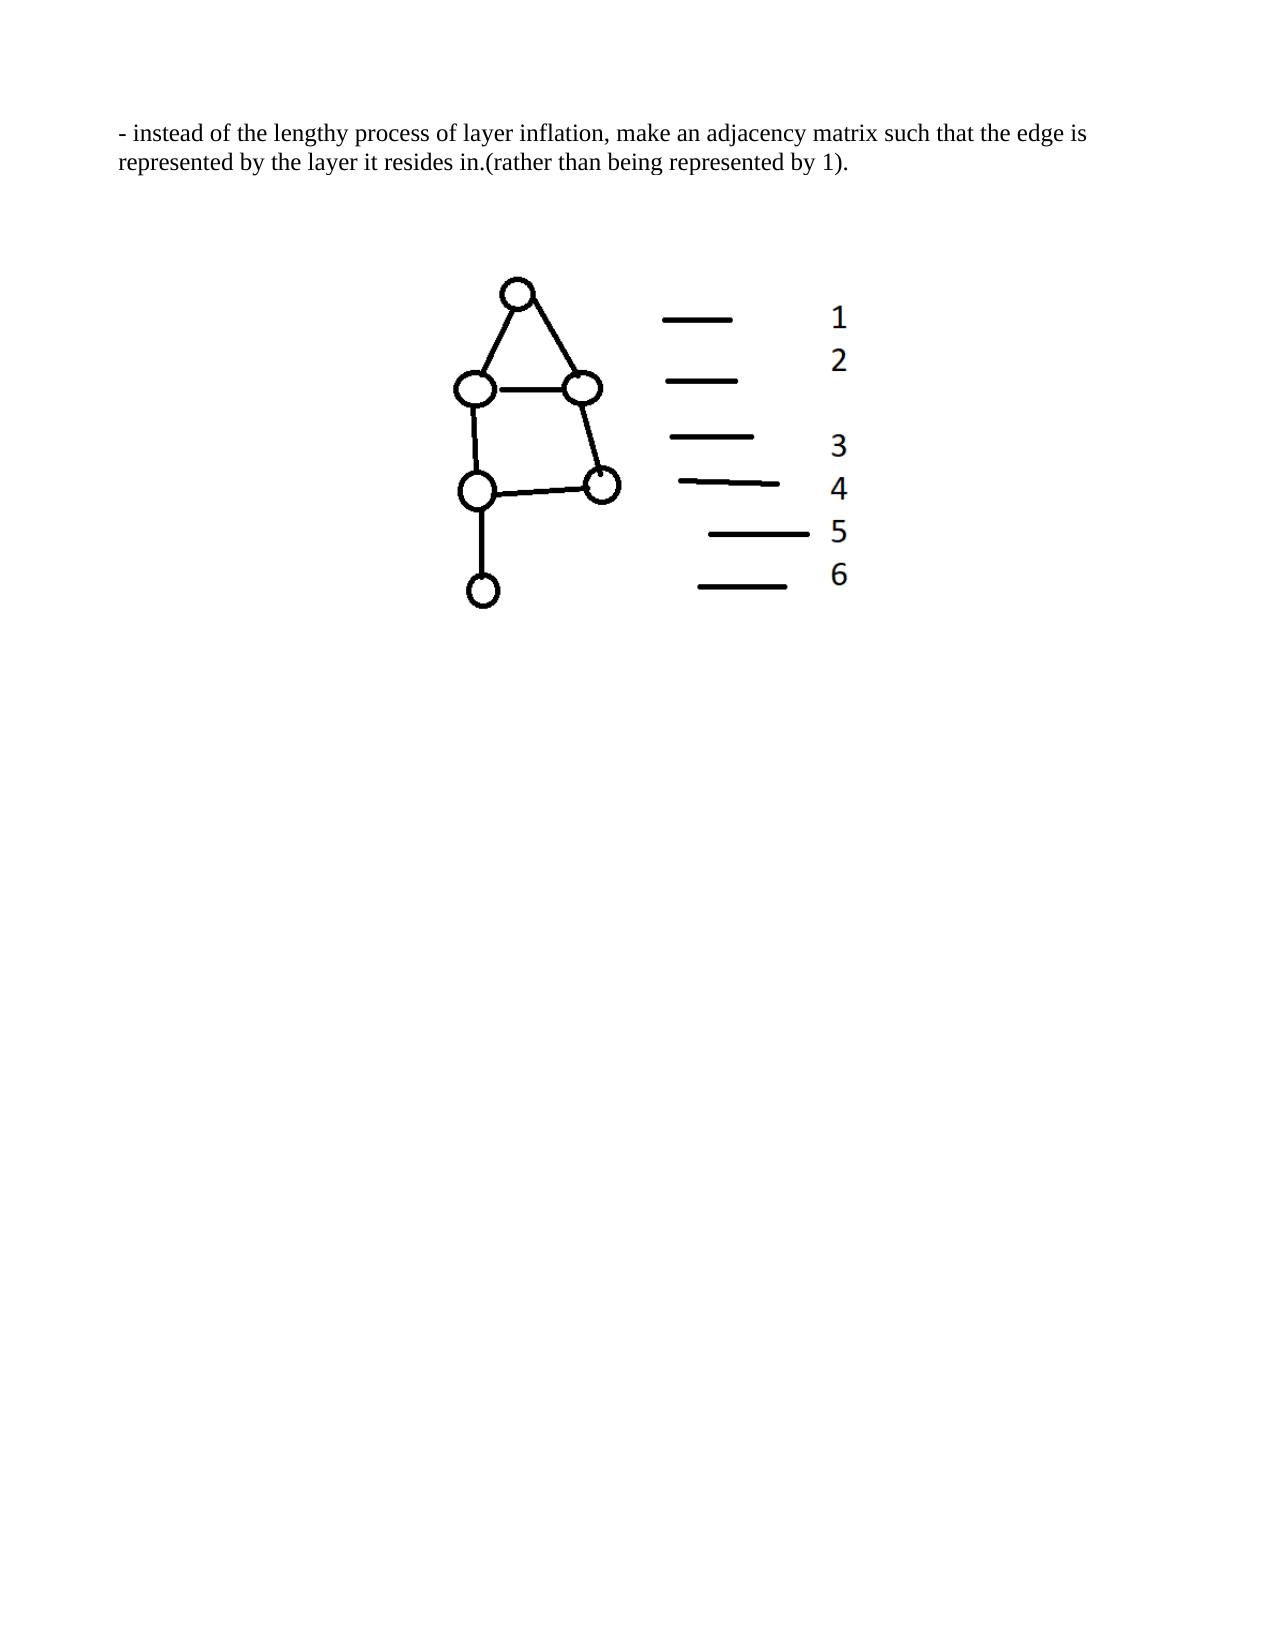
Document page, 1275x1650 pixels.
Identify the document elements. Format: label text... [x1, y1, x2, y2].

picture [267, 175, 1008, 731]
text - instead of the lengthy process of layer inflation, make an adjacency matrix such that the edge is represented by the layer it resides in.(rather than being represented by 1). [118, 118, 1157, 176]
